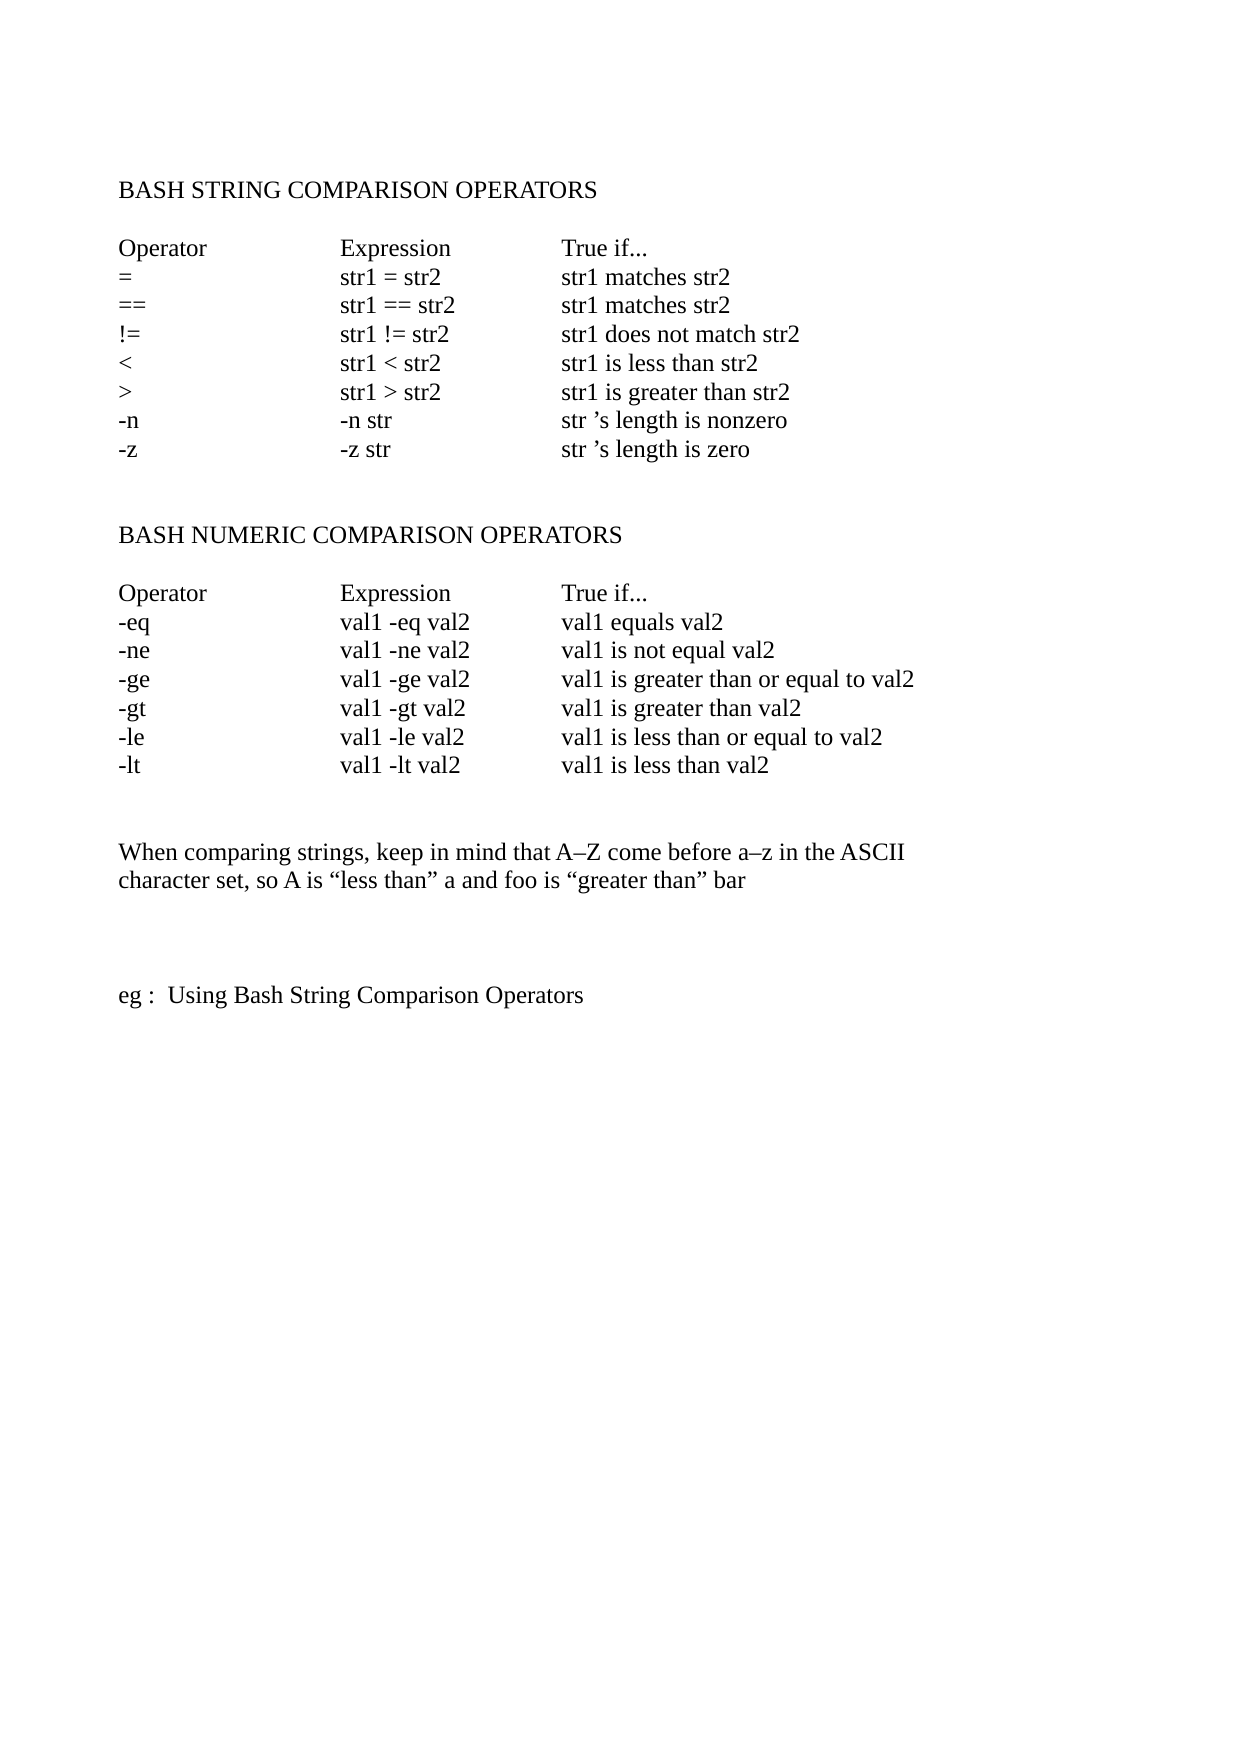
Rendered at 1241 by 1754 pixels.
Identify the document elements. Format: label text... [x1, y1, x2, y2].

text BASH STRING COMPARISON OPERATORS [118, 176, 1122, 204]
text != str1 != str2 str1 does not match str2 [118, 319, 1122, 348]
text -ne val1 -ne val2 val1 is not equal val2 [118, 636, 1122, 664]
text Operator Expression True if... [118, 233, 1122, 262]
text eg : Using Bash String Comparison Operators [118, 981, 1122, 1009]
text < str1 < str2 str1 is less than str2 [118, 348, 1122, 377]
text -gt val1 -gt val2 val1 is greater than val2 [118, 693, 1122, 722]
text -z -z str str ’s length is zero [118, 434, 1122, 463]
text -eq val1 -eq val2 val1 equals val2 [118, 607, 1122, 636]
text = str1 = str2 str1 matches str2 [118, 262, 1122, 291]
text > str1 > str2 str1 is greater than str2 [118, 377, 1122, 406]
text Operator Expression True if... [118, 578, 1122, 607]
text -n -n str str ’s length is nonzero [118, 406, 1122, 434]
text == str1 == str2 str1 matches str2 [118, 291, 1122, 319]
text -le val1 -le val2 val1 is less than or equal to val2 [118, 722, 1122, 751]
text character set, so A is “less than” a and foo is “greater than” bar [118, 866, 1122, 894]
text -ge val1 -ge val2 val1 is greater than or equal to val2 [118, 664, 1122, 693]
text When comparing strings, keep in mind that A–Z come before a–z in the ASCII [118, 837, 1122, 866]
text -lt val1 -lt val2 val1 is less than val2 [118, 751, 1122, 779]
text BASH NUMERIC COMPARISON OPERATORS [118, 521, 1122, 549]
